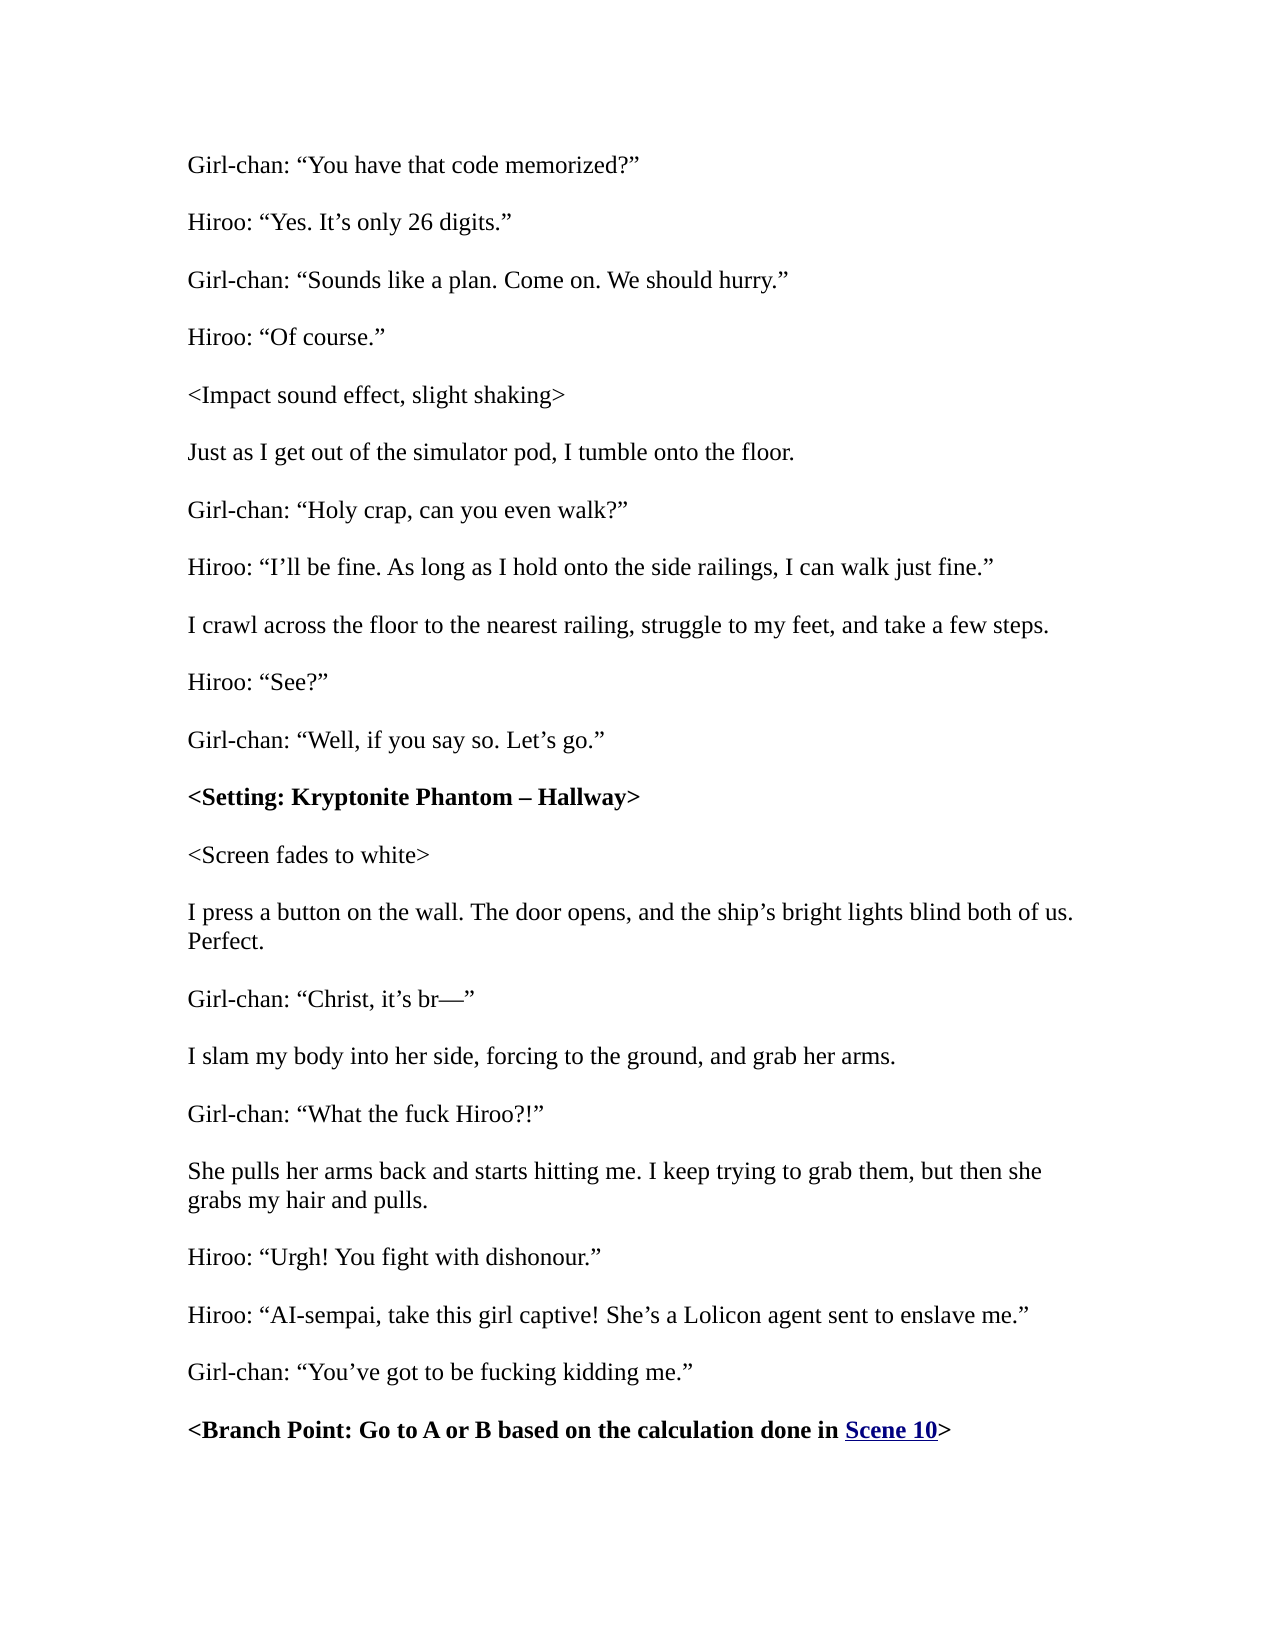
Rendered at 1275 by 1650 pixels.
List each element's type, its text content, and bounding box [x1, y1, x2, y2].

text Girl-chan: “Well, if you say so. Let’s go.” [187, 725, 1087, 754]
text Hiroo: “AI-sempai, take this girl captive! She’s a Lolicon agent sent to enslave me.” [187, 1300, 1087, 1329]
text Girl-chan: “Christ, it’s br—” [187, 984, 1087, 1012]
text She pulls her arms back and starts hitting me. I keep trying to grab them, but then she grabs my hair and pulls. [187, 1156, 1087, 1214]
text Hiroo: “See?” [187, 667, 1087, 696]
text Girl-chan: “Holy crap, can you even walk?” [187, 495, 1087, 524]
text Hiroo: “I’ll be fine. As long as I hold onto the side railings, I can walk just fine.” [187, 552, 1087, 581]
text I crawl across the floor to the nearest railing, struggle to my feet, and take a few steps. [187, 610, 1087, 639]
text Girl-chan: “You’ve got to be fucking kidding me.” [187, 1357, 1087, 1386]
text I press a button on the wall. The door opens, and the ship’s bright lights blind both of us. Perfect. [187, 897, 1087, 955]
text Hiroo: “Yes. It’s only 26 digits.” [187, 207, 1087, 236]
text Girl-chan: “What the fuck Hiroo?!” [187, 1099, 1087, 1127]
text <Screen fades to white> [187, 840, 1087, 869]
text Girl-chan: “Sounds like a plan. Come on. We should hurry.” [187, 265, 1087, 294]
text I slam my body into her side, forcing to the ground, and grab her arms. [187, 1041, 1087, 1070]
text Girl-chan: “You have that code memorized?” [187, 150, 1087, 179]
text Hiroo: “Of course.” [187, 322, 1087, 351]
text <Impact sound effect, slight shaking> [187, 380, 1087, 409]
text Hiroo: “Urgh! You fight with dishonour.” [187, 1242, 1087, 1271]
text <Setting: Kryptonite Phantom – Hallway> [187, 782, 1087, 811]
text Just as I get out of the simulator pod, I tumble onto the floor. [187, 437, 1087, 466]
text <Branch Point: Go to A or B based on the calculation done in Scene 10> [187, 1415, 1087, 1444]
